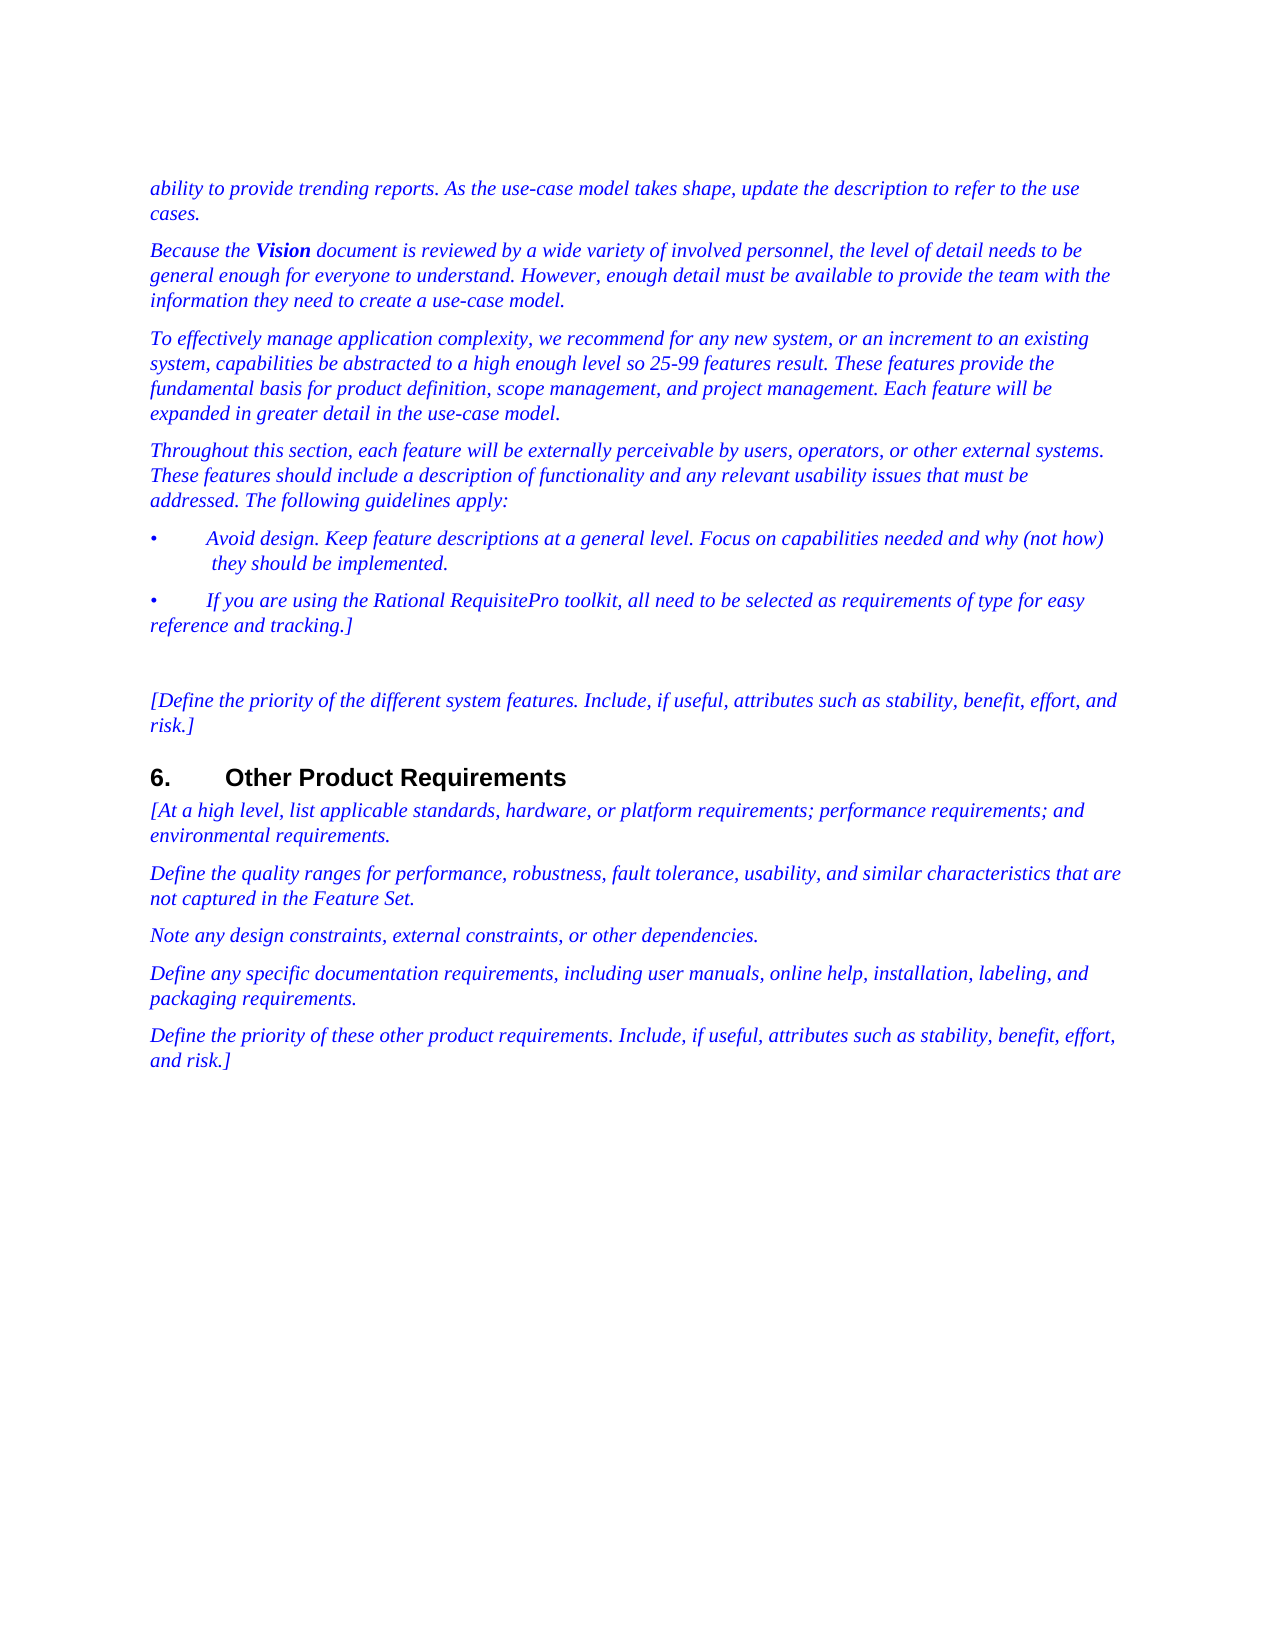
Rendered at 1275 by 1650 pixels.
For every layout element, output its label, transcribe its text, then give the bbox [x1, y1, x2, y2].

text Note any design constraints, external constraints, or other dependencies. [150, 922, 1125, 947]
text [Define the priority of the different system features. Include, if useful, attributes such as stability, benefit, effort, and risk.] [150, 687, 1125, 737]
subtitle Other Product Requirements [150, 762, 1125, 791]
text Define the priority of these other product requirements. Include, if useful, attributes such as stability, benefit, effort, and risk.] [150, 1022, 1125, 1072]
text • If you are using the Rational RequisitePro toolkit, all need to be selected as requirements of type for easy reference and tracking.] [150, 587, 1125, 637]
text Define any specific documentation requirements, including user manuals, online help, installation, labeling, and packaging requirements. [150, 960, 1125, 1010]
text [At a high level, list applicable standards, hardware, or platform requirements; performance requirements; and environmental requirements. [150, 797, 1125, 847]
text • Avoid design. Keep feature descriptions at a general level. Focus on capabilities needed and why (not how) they should be implemented. [150, 525, 1125, 575]
text Because the Vision document is reviewed by a wide variety of involved personnel, the level of detail needs to be general enough for everyone to understand. However, enough detail must be available to provide the team with the information they need to create a use-case model. [150, 237, 1125, 312]
text To effectively manage application complexity, we recommend for any new system, or an increment to an existing system, capabilities be abstracted to a high enough level so 25-99 features result. These features provide the fundamental basis for product definition, scope management, and project management. Each feature will be expanded in greater detail in the use-case model. [150, 325, 1125, 425]
text ability to provide trending reports. As the use-case model takes shape, update the description to refer to the use cases. [150, 175, 1125, 225]
text Define the quality ranges for performance, robustness, fault tolerance, usability, and similar characteristics that are not captured in the Feature Set. [150, 860, 1125, 910]
text Throughout this section, each feature will be externally perceivable by users, operators, or other external systems. These features should include a description of functionality and any relevant usability issues that must be addressed. The following guidelines apply: [150, 437, 1125, 512]
